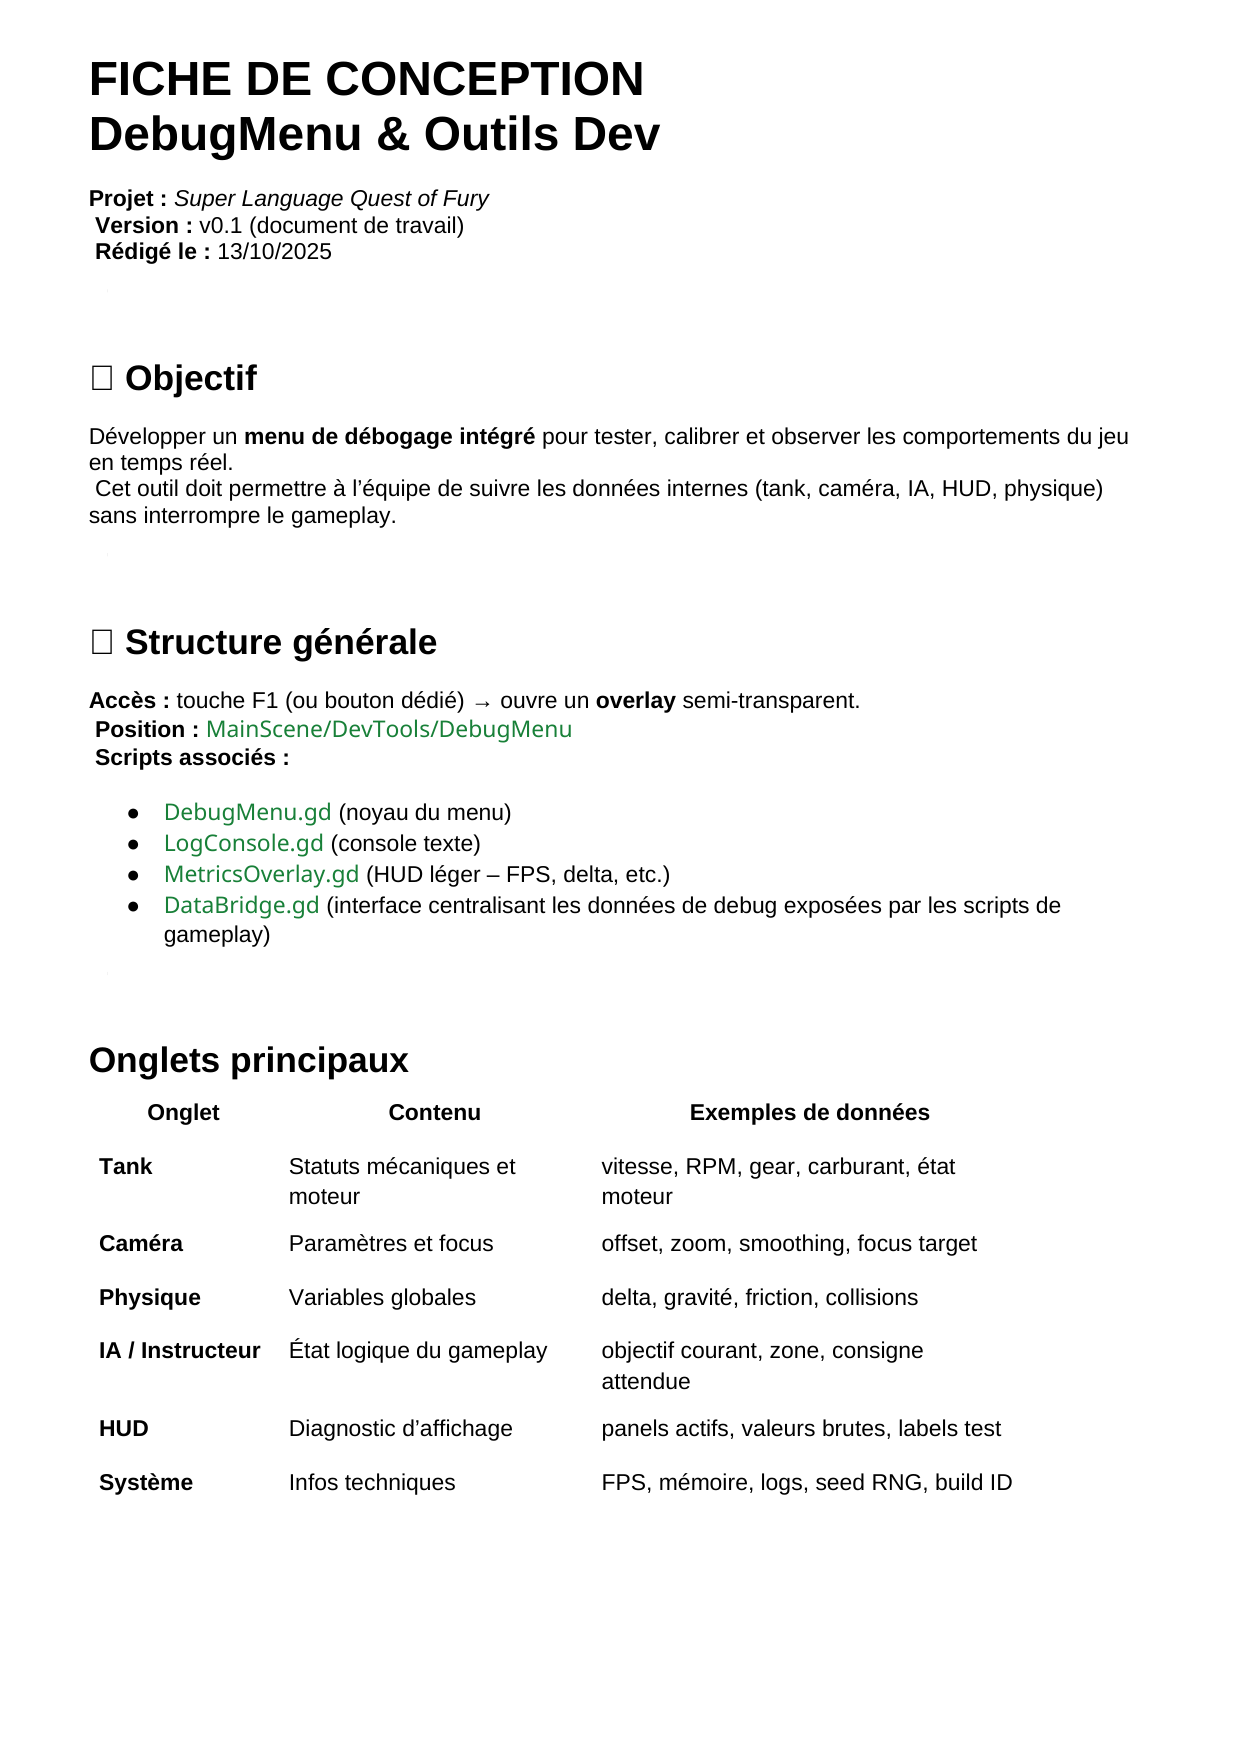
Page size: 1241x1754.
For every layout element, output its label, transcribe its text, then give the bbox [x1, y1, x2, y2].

table_cell État logique du gameplay [278, 1327, 591, 1404]
table_header Onglet [89, 1089, 278, 1142]
table_cell vitesse, RPM, gear, carburant, état moteur [591, 1142, 1029, 1220]
subtitle 🧩 Structure générale [88, 621, 1152, 662]
table_cell Infos techniques [278, 1458, 591, 1512]
table_cell Système [89, 1458, 278, 1512]
table_cell delta, gravité, friction, collisions [591, 1273, 1029, 1327]
subtitle Onglets principaux [88, 1039, 1152, 1080]
text Développer un menu de débogage intégré pour tester, calibrer et observer les comportements du jeu en temps réel. Cet outil doit permettre à l’équipe de suivre les données internes (tank, caméra, IA, HUD, physique) sans interrompre le gameplay. [88, 423, 1152, 528]
table_cell FPS, mémoire, logs, seed RNG, build ID [591, 1458, 1029, 1512]
table_cell Physique [89, 1273, 278, 1327]
subtitle 🎯 Objectif [88, 357, 1152, 398]
table_cell IA / Instructeur [89, 1327, 278, 1404]
table_cell HUD [89, 1404, 278, 1458]
table_cell Variables globales [278, 1273, 591, 1327]
table_cell Tank [89, 1142, 278, 1220]
table_cell Diagnostic d’affichage [278, 1404, 591, 1458]
table_cell Paramètres et focus [278, 1220, 591, 1273]
subtitle FICHE DE CONCEPTION DebugMenu & Outils Dev [88, 50, 1152, 160]
list DebugMenu.gd (noyau du menu) [126, 796, 1152, 827]
table_cell Statuts mécaniques et moteur [278, 1142, 591, 1220]
table_cell objectif courant, zone, consigne attendue [591, 1327, 1029, 1404]
list DataBridge.gd (interface centralisant les données de debug exposées par les scripts de gameplay) [126, 889, 1152, 947]
list LogConsole.gd (console texte) [126, 827, 1152, 858]
table_cell offset, zoom, smoothing, focus target [591, 1220, 1029, 1273]
text Projet : Super Language Quest of Fury Version : v0.1 (document de travail) Rédigé le : 13/10/2025 [88, 185, 1152, 264]
table_header Contenu [278, 1089, 591, 1142]
table_cell panels actifs, valeurs brutes, labels test [591, 1404, 1029, 1458]
table_cell Caméra [89, 1220, 278, 1273]
text Accès : touche F1 (ou bouton dédié) → ouvre un overlay semi-transparent. Position : MainScene/DevTools/DebugMenu Scripts associés : [88, 687, 1152, 771]
list MetricsOverlay.gd (HUD léger – FPS, delta, etc.) [126, 858, 1152, 889]
table_header Exemples de données [591, 1089, 1029, 1142]
